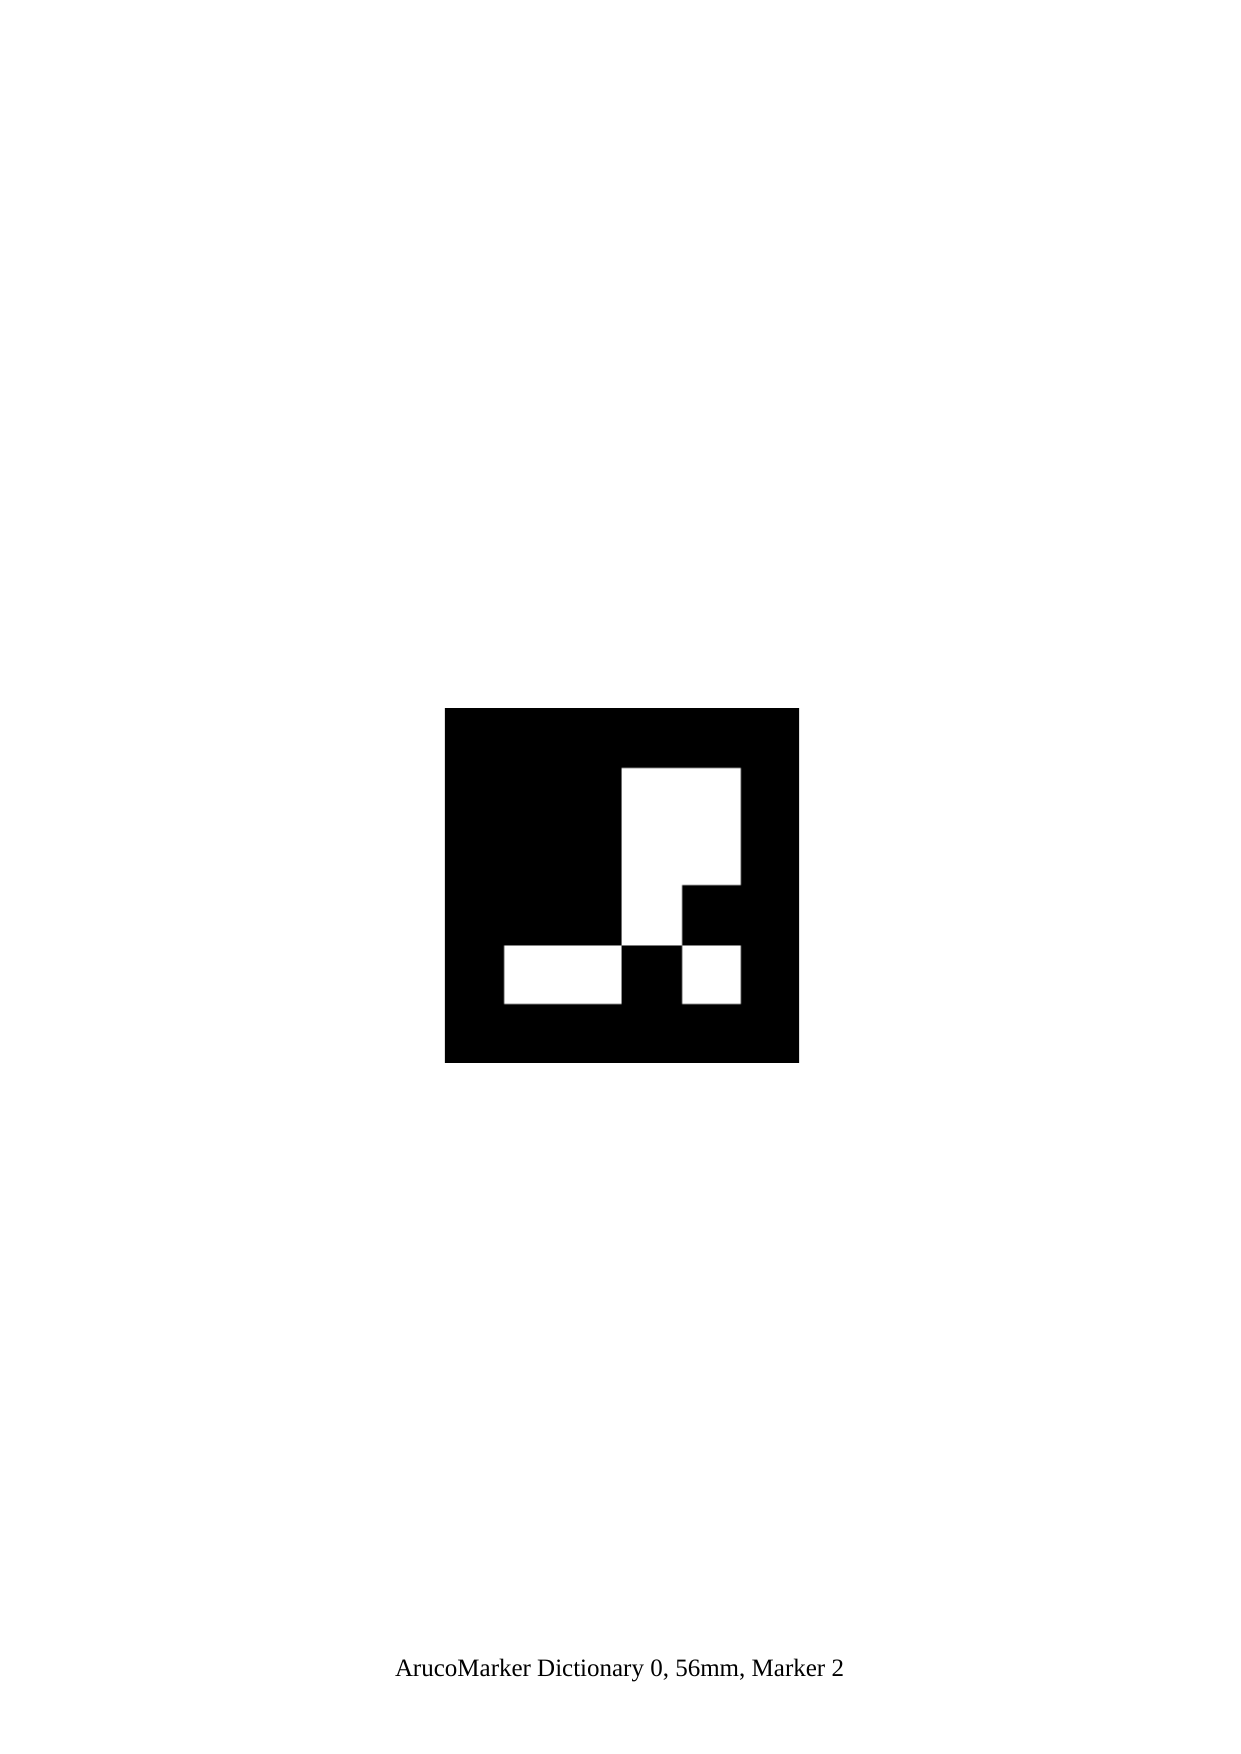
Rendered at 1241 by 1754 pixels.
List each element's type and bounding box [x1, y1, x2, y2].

picture [444, 708, 800, 1063]
